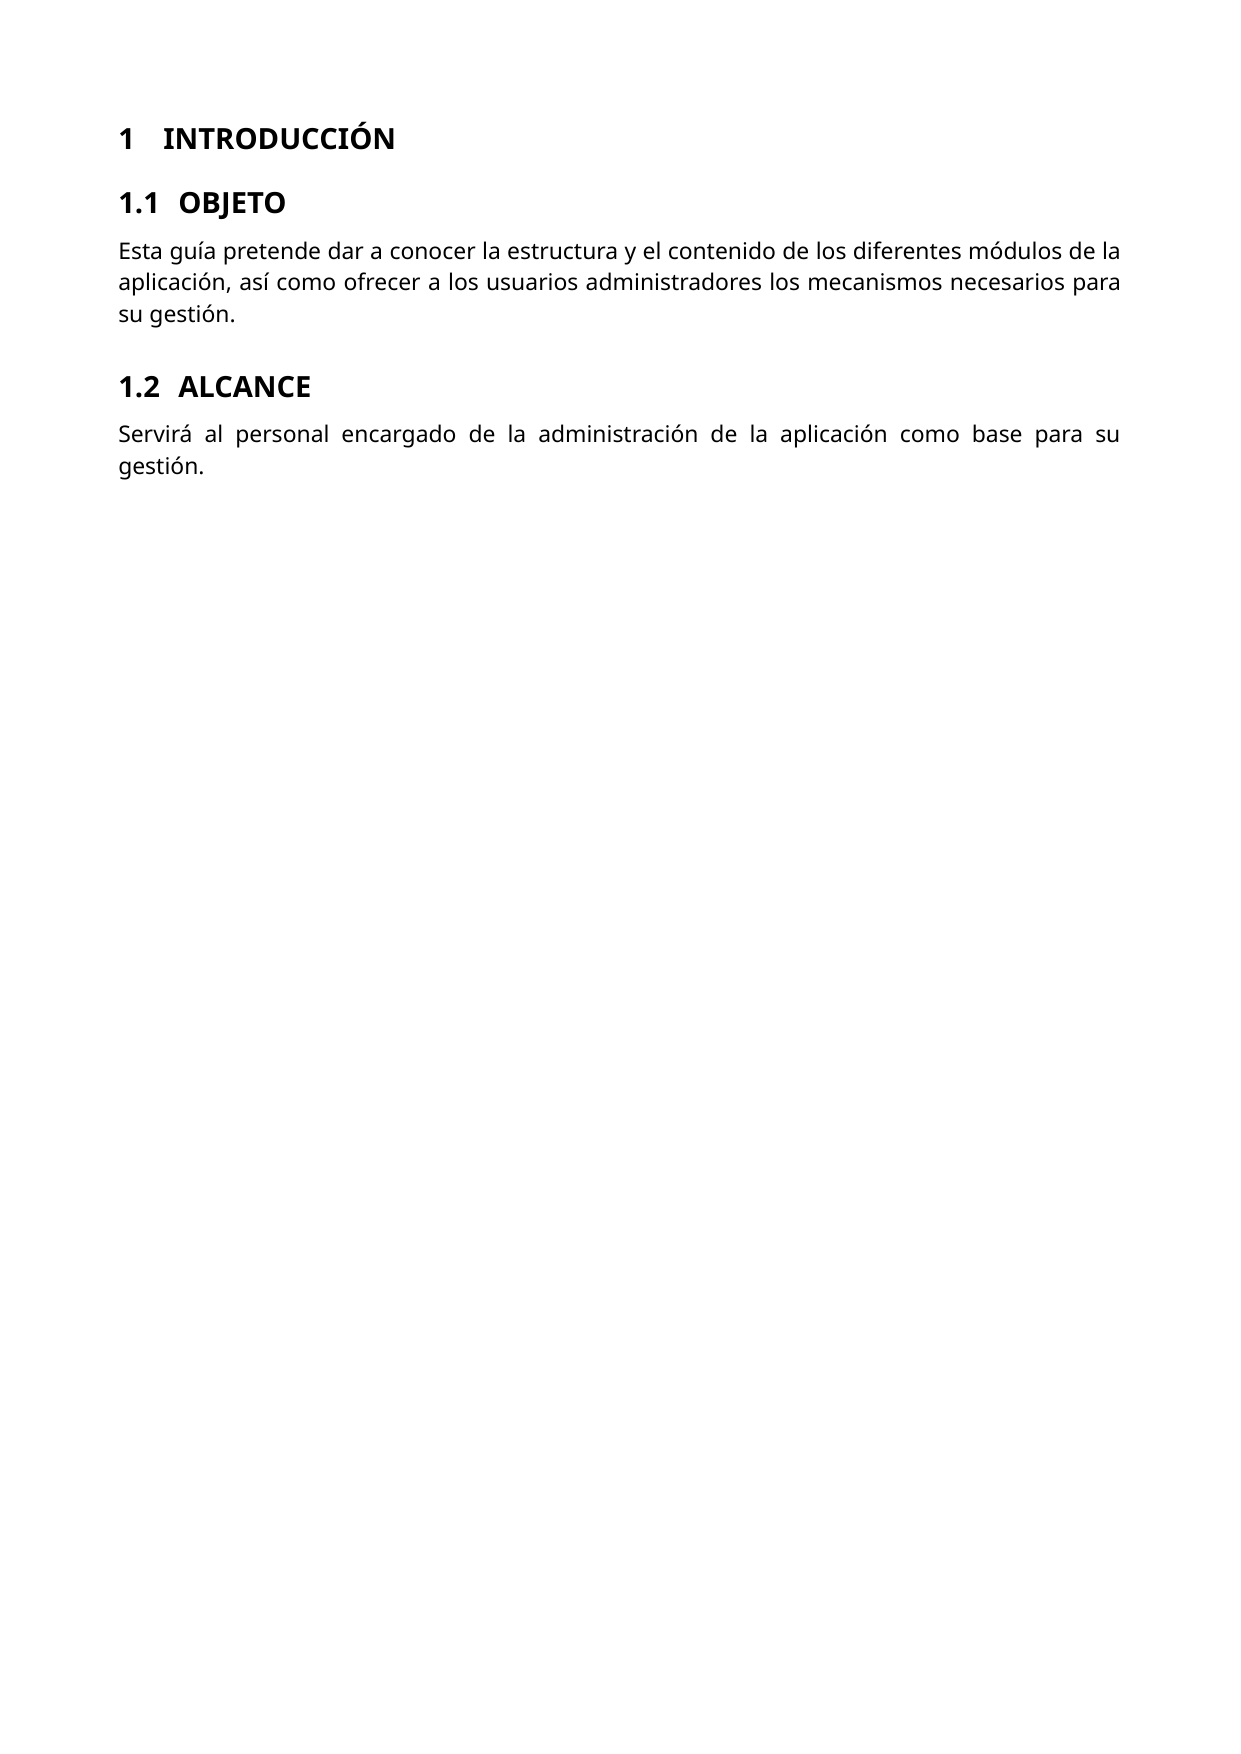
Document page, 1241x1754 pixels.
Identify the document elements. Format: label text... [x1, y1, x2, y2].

subtitle OBJETO [118, 183, 1122, 222]
text Servirá al personal encargado de la administración de la aplicación como base para su gestión. [118, 418, 1122, 481]
subtitle INTRODUCCIÓN [118, 118, 1122, 158]
text Esta guía pretende dar a conocer la estructura y el contenido de los diferentes módulos de la aplicación, así como ofrecer a los usuarios administradores los mecanismos necesarios para su gestión. [118, 235, 1122, 329]
subtitle ALCANCE [118, 366, 1122, 406]
